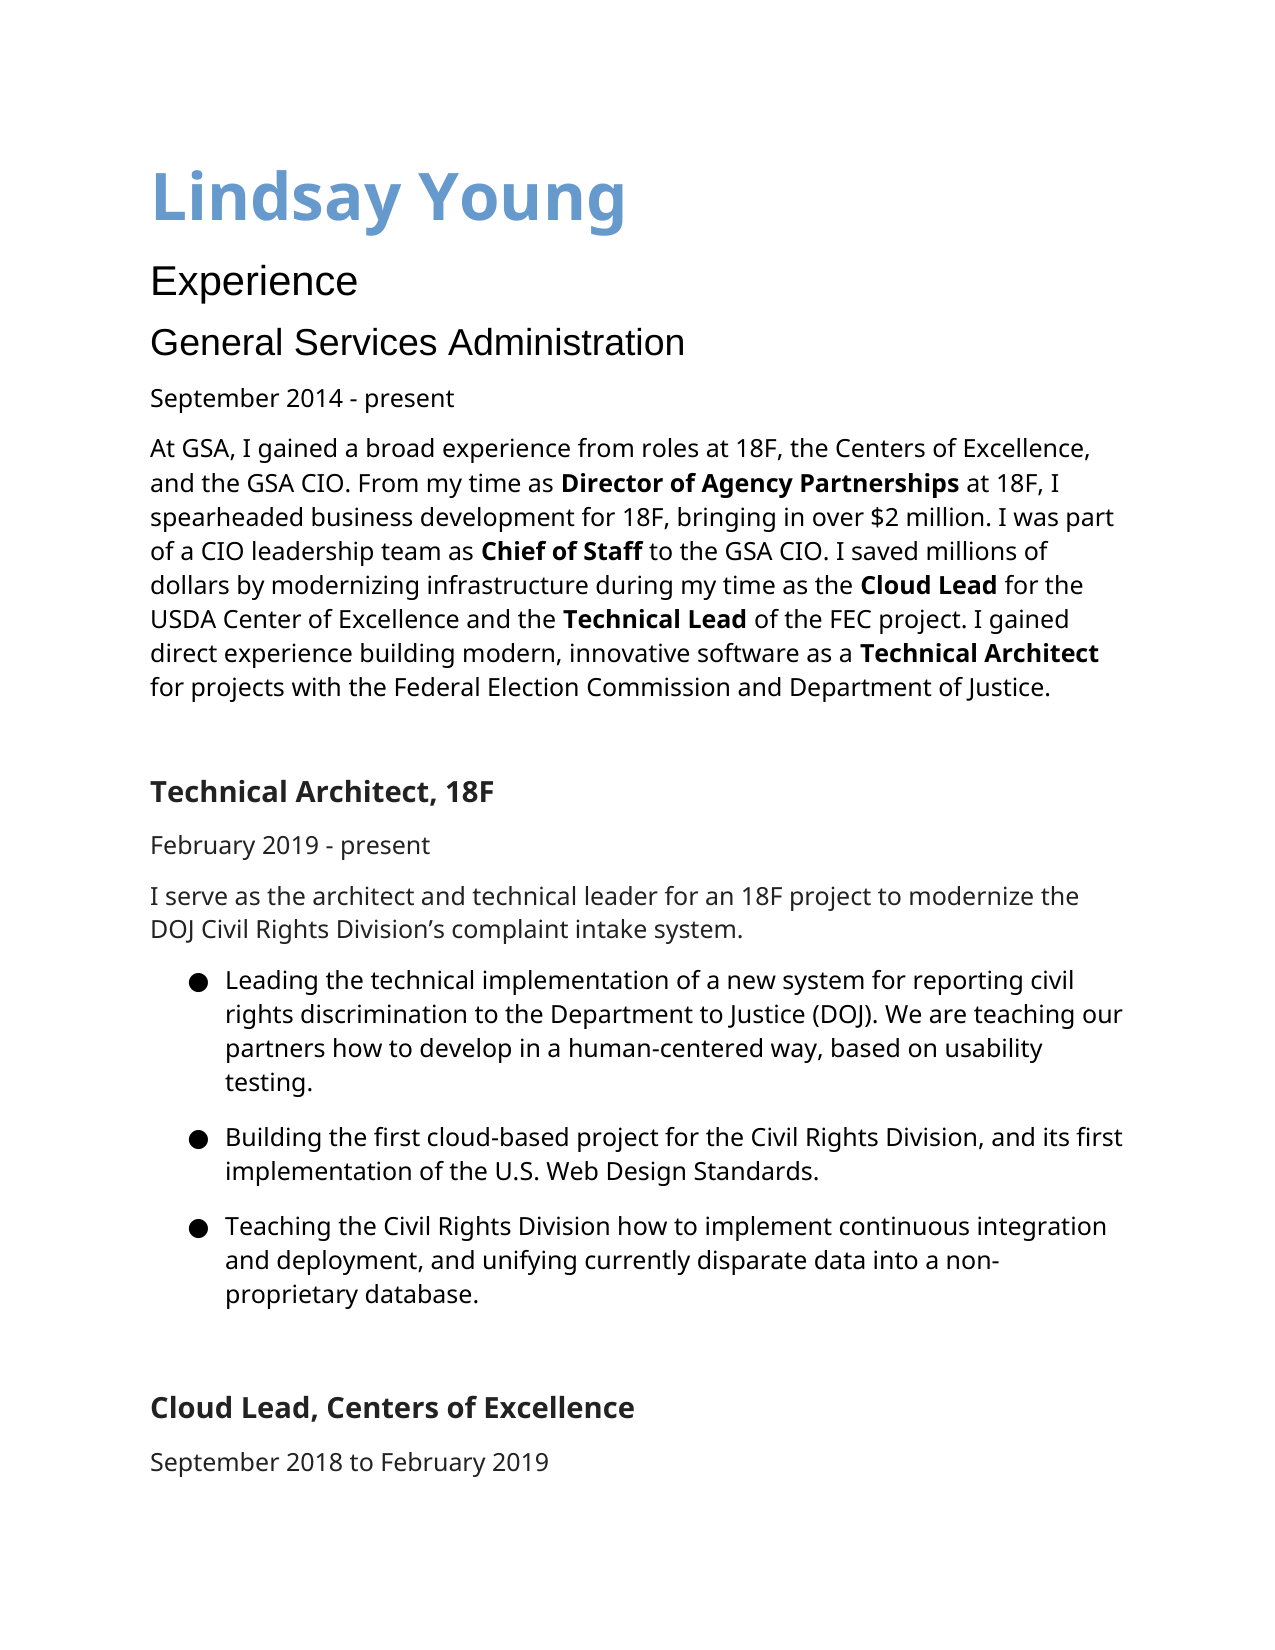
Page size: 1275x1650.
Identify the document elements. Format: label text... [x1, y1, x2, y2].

list Leading the technical implementation of a new system for reporting civil rights discrimination to the Department to Justice (DOJ). We are teaching our partners how to develop in a human-centered way, based on usability testing. [187, 963, 1125, 1099]
subtitle Technical Architect, 18F [150, 771, 1125, 811]
subtitle September 2018 to February 2019 [150, 1444, 1125, 1478]
subtitle Cloud Lead, Centers of Excellence [150, 1388, 1125, 1427]
list Building the first cloud-based project for the Civil Rights Division, and its first implementation of the U.S. Web Design Standards. [187, 1120, 1125, 1188]
subtitle General Services Administration [150, 321, 1125, 364]
subtitle Experience [150, 256, 1125, 304]
subtitle Lindsay Young [150, 150, 1125, 239]
subtitle September 2014 - present [150, 380, 1125, 414]
text At GSA, I gained a broad experience from roles at 18F, the Centers of Excellence, and the GSA CIO. From my time as Director of Agency Partnerships at 18F, I spearheaded business development for 18F, bringing in over $2 million. I was part of a CIO leadership team as Chief of Staff to the GSA CIO. I saved millions of dollars by modernizing infrastructure during my time as the Cloud Lead for the USDA Center of Excellence and the Technical Lead of the FEC project. I gained direct experience building modern, innovative software as a Technical Architect for projects with the Federal Election Commission and Department of Justice. [150, 431, 1125, 704]
subtitle I serve as the architect and technical leader for an 18F project to modernize the DOJ Civil Rights Division’s complaint intake system. [150, 878, 1125, 946]
subtitle February 2019 - present [150, 827, 1125, 861]
list Teaching the Civil Rights Division how to implement continuous integration and deployment, and unifying currently disparate data into a non-proprietary database. [187, 1209, 1125, 1311]
